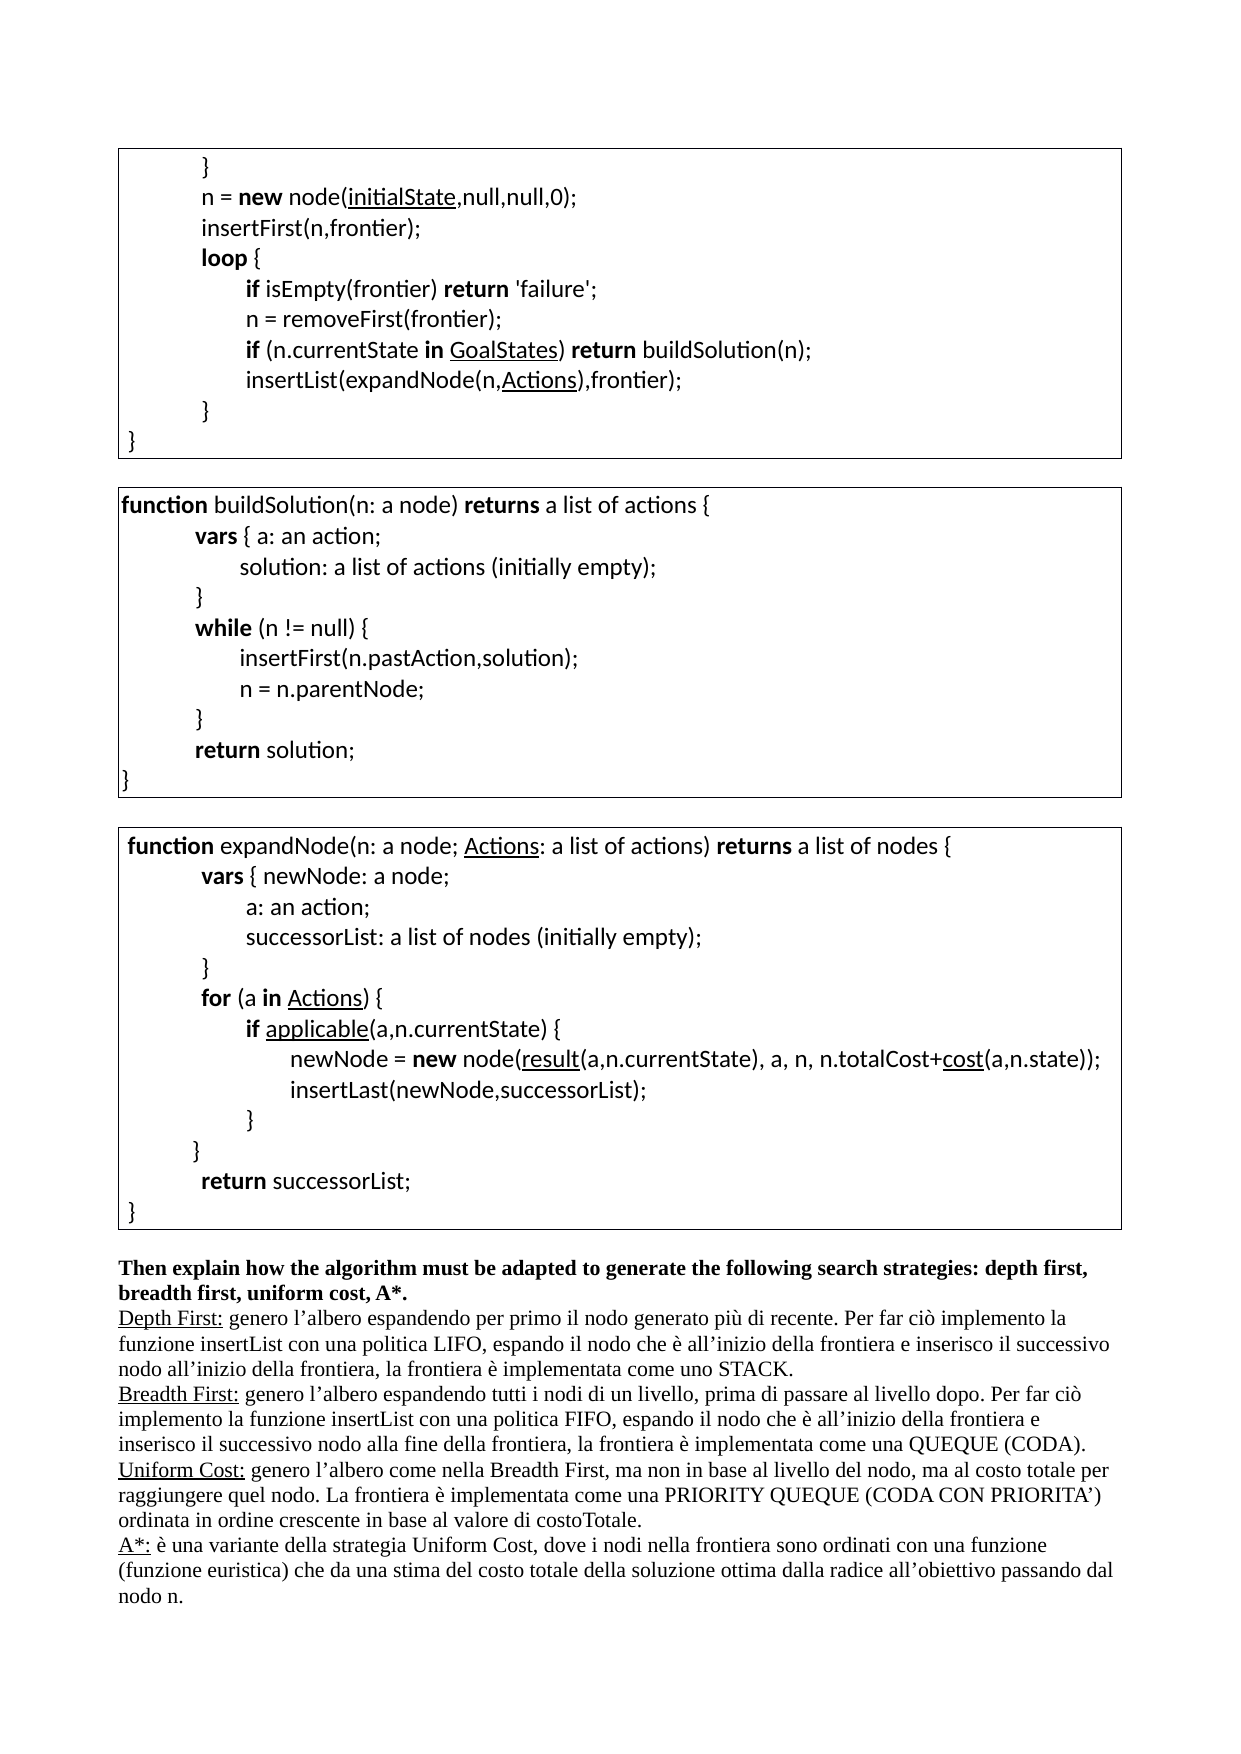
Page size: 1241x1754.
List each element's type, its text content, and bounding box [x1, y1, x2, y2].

text } [119, 1132, 1121, 1162]
text function buildSolution(n: a node) returns a list of actions { [119, 488, 1121, 517]
text } [119, 578, 1121, 609]
text if applicable(a,n.currentState) { [119, 1010, 1121, 1040]
text } [119, 700, 1121, 731]
text insertLast(newNode,successorList); [119, 1071, 1121, 1101]
text a: an action; [119, 888, 1121, 918]
text vars { newNode: a node; [119, 857, 1121, 888]
text } [119, 949, 1121, 979]
text } [119, 1193, 1121, 1229]
text Depth First: genero l’albero espandendo per primo il nodo generato più di recente. Per far ciò implemento la funzione insertList con una politica LIFO, espando il nodo che è all’inizio della frontiera e inserisco il successivo nodo all’inizio della frontiera, la frontiera è implementata come uno STACK. [118, 1305, 1122, 1381]
text insertList(expandNode(n,Actions),frontier); [119, 361, 1121, 392]
text } [119, 392, 1121, 422]
text if (n.currentState in GoalStates) return buildSolution(n); [119, 331, 1121, 361]
text } [119, 761, 1121, 797]
text } [119, 1101, 1121, 1132]
text while (n != null) { [119, 609, 1121, 639]
text n = new node(initialState,null,null,0); [119, 178, 1121, 209]
text Breadth First: genero l’albero espandendo tutti i nodi di un livello, prima di passare al livello dopo. Per far ciò implemento la funzione insertList con una politica FIFO, espando il nodo che è all’inizio della frontiera e inserisco il successivo nodo alla fine della frontiera, la frontiera è implementata come una QUEQUE (CODA). [118, 1381, 1122, 1457]
text solution: a list of actions (initially empty); [119, 548, 1121, 578]
text return solution; [119, 731, 1121, 761]
text if isEmpty(frontier) return 'failure'; [119, 270, 1121, 300]
text Uniform Cost: genero l’albero come nella Breadth First, ma non in base al livello del nodo, ma al costo totale per raggiungere quel nodo. La frontiera è implementata come una PRIORITY QUEQUE (CODA CON PRIORITA’) ordinata in ordine crescente in base al valore di costoTotale. [118, 1457, 1122, 1532]
text successorList: a list of nodes (initially empty); [119, 918, 1121, 949]
text } [119, 149, 1121, 178]
text newNode = new node(result(a,n.currentState), a, n, n.totalCost+cost(a,n.state)); [119, 1040, 1121, 1071]
text } [119, 422, 1121, 458]
text return successorList; [119, 1162, 1121, 1193]
text loop { [119, 239, 1121, 270]
text n = removeFirst(frontier); [119, 300, 1121, 331]
text n = n.parentNode; [119, 670, 1121, 700]
text insertFirst(n.pastAction,solution); [119, 639, 1121, 670]
text for (a in Actions) { [119, 979, 1121, 1010]
text vars { a: an action; [119, 517, 1121, 548]
text insertFirst(n,frontier); [119, 209, 1121, 239]
text A*: è una variante della strategia Uniform Cost, dove i nodi nella frontiera sono ordinati con una funzione (funzione euristica) che da una stima del costo totale della soluzione ottima dalla radice all’obiettivo passando dal nodo n. [118, 1532, 1122, 1608]
text Then explain how the algorithm must be adapted to generate the following search strategies: depth first, breadth first, uniform cost, A*. [118, 1255, 1122, 1305]
text function expandNode(n: a node; Actions: a list of actions) returns a list of nodes { [119, 828, 1121, 857]
